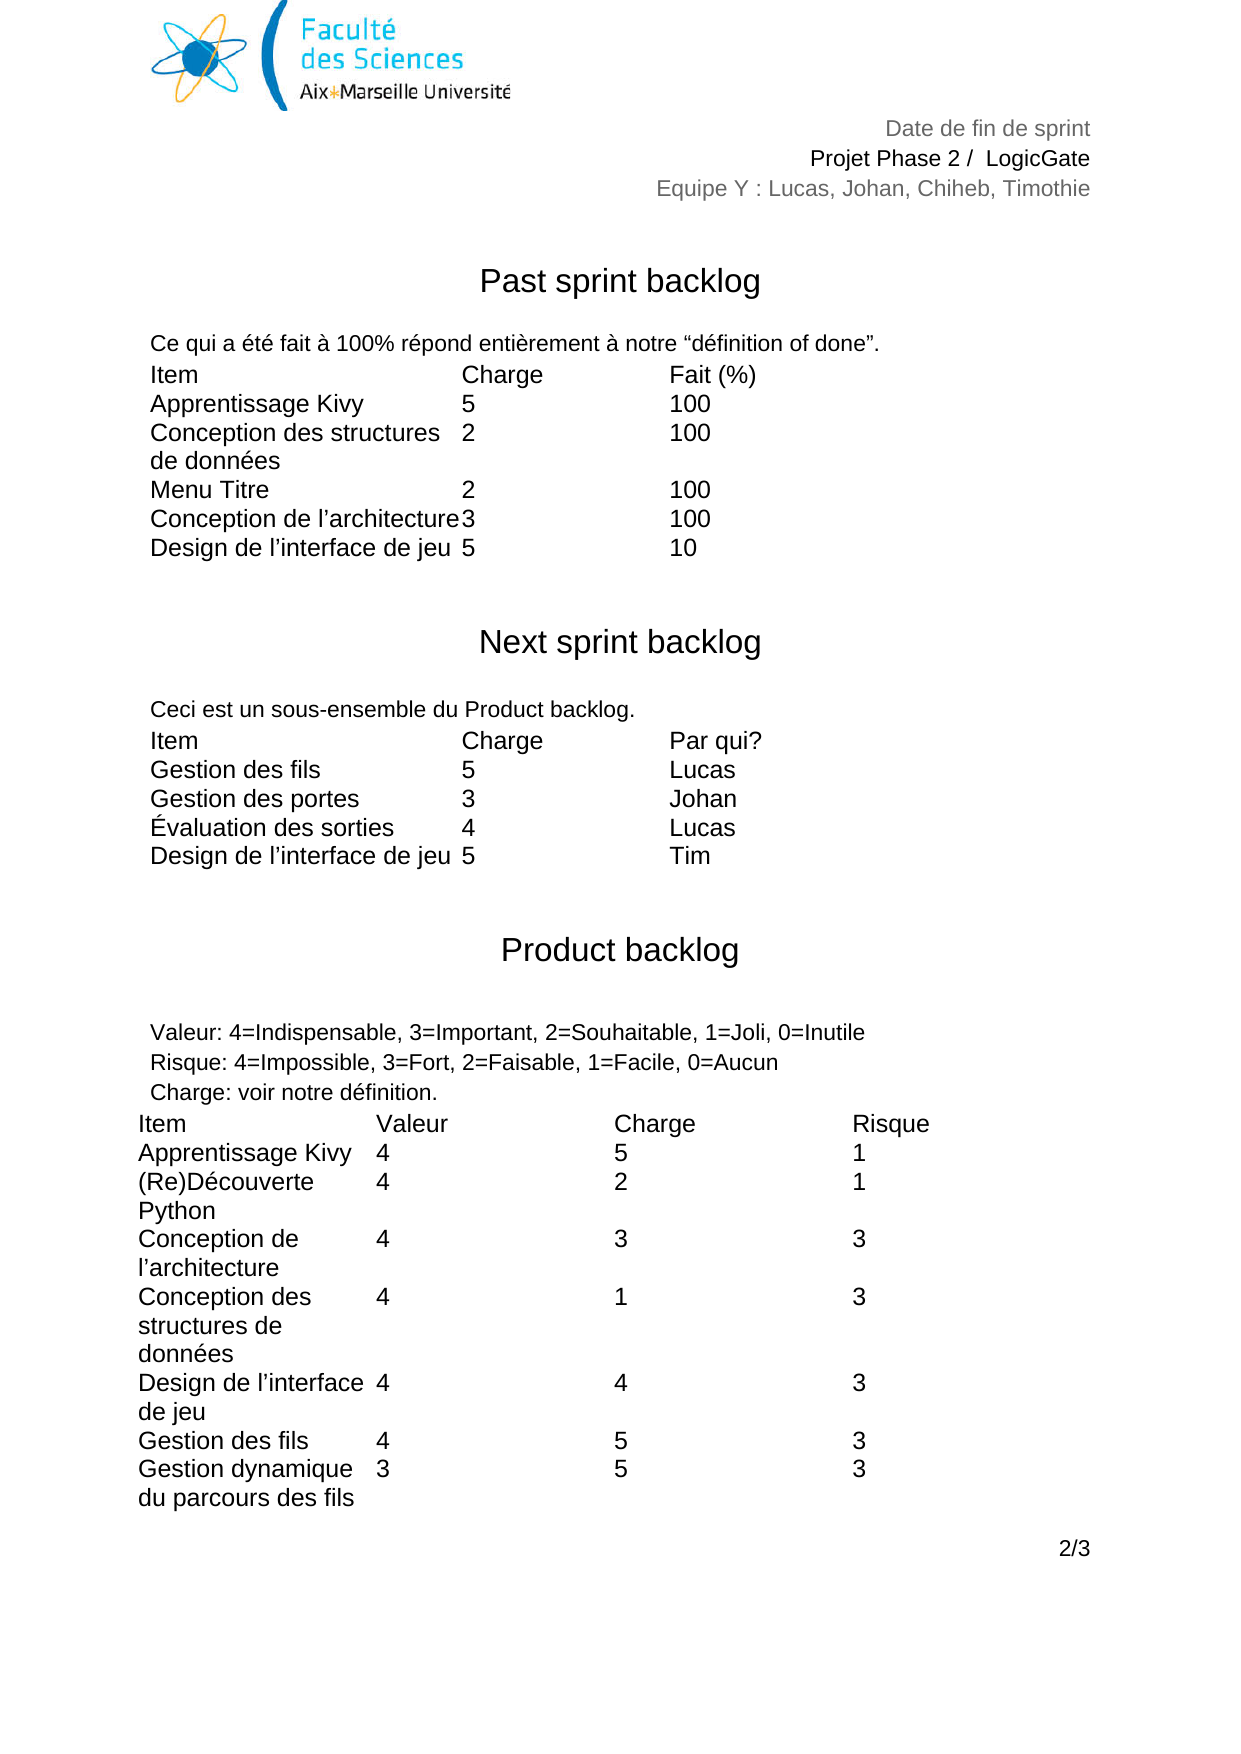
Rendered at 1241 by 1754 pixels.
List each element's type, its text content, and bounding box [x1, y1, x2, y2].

table_cell 5 [614, 1426, 852, 1454]
table_cell 3 [614, 1224, 852, 1282]
table_cell Gestion dynamique du parcours des fils [138, 1454, 376, 1512]
table_cell 3 [461, 784, 669, 812]
table_cell 5 [461, 533, 669, 561]
text Valeur: 4=Indispensable, 3=Important, 2=Souhaitable, 1=Joli, 0=Inutile [150, 1019, 1090, 1045]
table_cell 4 [376, 1138, 614, 1167]
table_cell 5 [461, 841, 669, 870]
table_cell 10 [669, 533, 1084, 561]
table_cell (Re)Découverte Python [138, 1167, 376, 1224]
table_header Charge [461, 726, 669, 755]
table_cell 2 [614, 1167, 852, 1224]
table_cell 4 [376, 1167, 614, 1224]
table_cell 3 [852, 1368, 1090, 1426]
table_cell 4 [614, 1368, 852, 1426]
table_cell 1 [614, 1282, 852, 1368]
table_cell Design de l’interface de jeu [150, 841, 461, 870]
table_cell Menu Titre [150, 475, 461, 504]
table_cell 2 [461, 418, 669, 475]
table_cell Gestion des portes [150, 784, 461, 812]
text Product backlog [150, 930, 1090, 969]
table_cell 5 [614, 1138, 852, 1167]
table_cell 100 [669, 504, 1084, 532]
text Ce qui a été fait à 100% répond entièrement à notre “définition of done”. [150, 330, 1090, 356]
table_cell Conception des structures de données [138, 1282, 376, 1368]
table_cell Design de l’interface de jeu [150, 533, 461, 561]
table_header Charge [461, 360, 669, 389]
table_cell 4 [376, 1426, 614, 1454]
table_cell 4 [376, 1224, 614, 1282]
table_cell 100 [669, 389, 1084, 417]
table_cell Conception de l’architecture [138, 1224, 376, 1282]
table_header Charge [614, 1109, 852, 1138]
table_header Item [138, 1109, 376, 1138]
table_cell 3 [852, 1426, 1090, 1454]
table_cell Conception des structures de données [150, 418, 461, 475]
table_header Item [150, 360, 461, 389]
table_cell 3 [461, 504, 669, 532]
table_cell Apprentissage Kivy [150, 389, 461, 417]
table_header Item [150, 726, 461, 755]
table_cell Gestion des fils [138, 1426, 376, 1454]
table_cell 2 [461, 475, 669, 504]
table_cell Johan [669, 784, 1084, 812]
text Charge: voir notre définition. [150, 1079, 1090, 1106]
table_header Par qui? [669, 726, 1084, 755]
table_cell 5 [461, 389, 669, 417]
table_cell Conception de l’architecture [150, 504, 461, 532]
table_cell 3 [376, 1454, 614, 1512]
table_cell Lucas [669, 755, 1084, 784]
table_cell 100 [669, 418, 1084, 475]
text Ceci est un sous-ensemble du Product backlog. [150, 696, 1090, 722]
table_cell 3 [852, 1282, 1090, 1368]
text Risque: 4=Impossible, 3=Fort, 2=Faisable, 1=Facile, 0=Aucun [150, 1049, 1090, 1075]
table_header Fait (%) [669, 360, 1084, 389]
table_cell Design de l’interface de jeu [138, 1368, 376, 1426]
table_cell Apprentissage Kivy [138, 1138, 376, 1167]
table_cell 1 [852, 1138, 1090, 1167]
picture [150, 0, 511, 111]
table_cell Évaluation des sorties [150, 813, 461, 841]
table_cell 3 [852, 1224, 1090, 1282]
text Next sprint backlog [150, 622, 1090, 660]
table_cell Gestion des fils [150, 755, 461, 784]
table_cell 4 [376, 1282, 614, 1368]
table_cell 100 [669, 475, 1084, 504]
text Past sprint backlog [150, 261, 1090, 299]
table_cell 4 [376, 1368, 614, 1426]
table_cell Lucas [669, 813, 1084, 841]
table_cell 3 [852, 1454, 1090, 1512]
table_header Valeur [376, 1109, 614, 1138]
table_cell 5 [614, 1454, 852, 1512]
table_cell Tim [669, 841, 1084, 870]
table_cell 5 [461, 755, 669, 784]
table_cell 1 [852, 1167, 1090, 1224]
table_header Risque [852, 1109, 1090, 1138]
table_cell 4 [461, 813, 669, 841]
